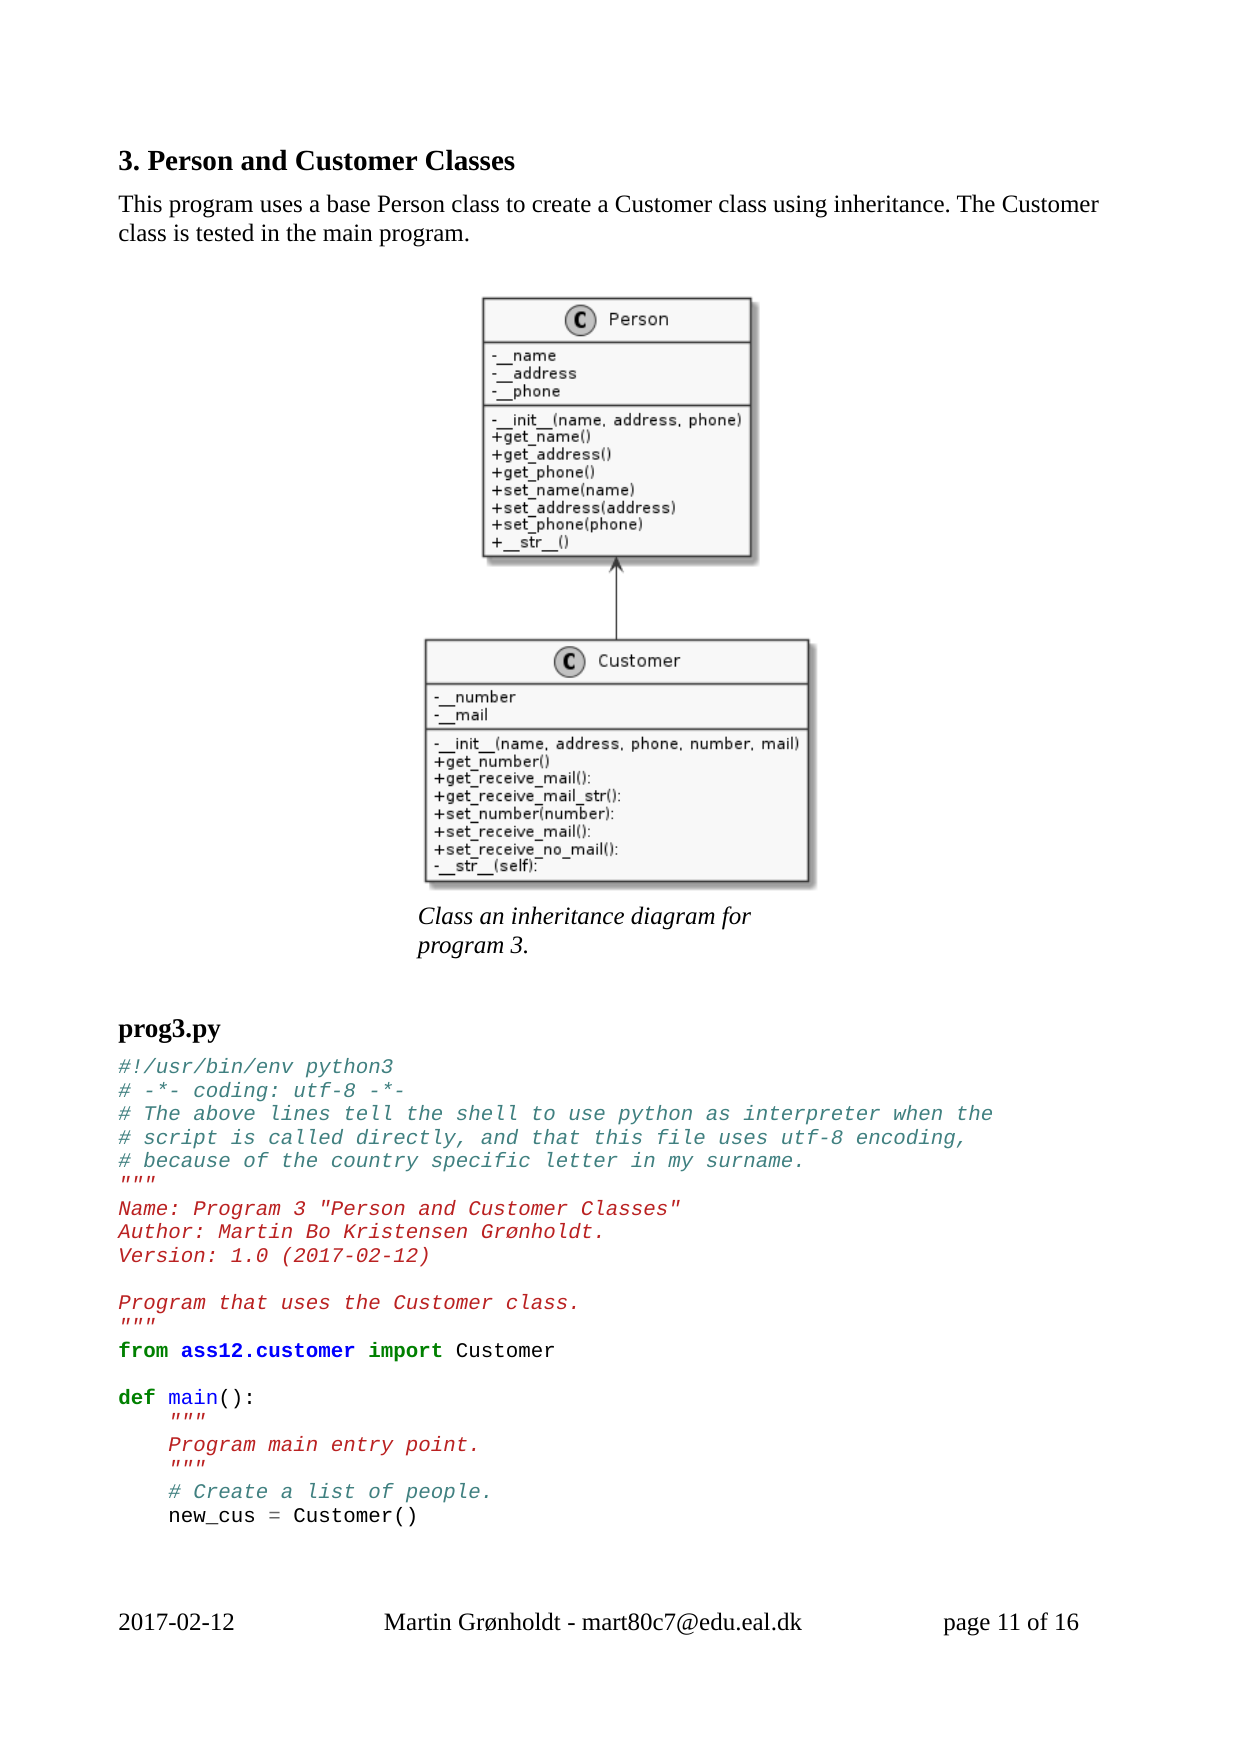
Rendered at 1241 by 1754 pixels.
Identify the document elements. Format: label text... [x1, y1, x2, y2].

text Program that uses the Customer class. [118, 1292, 1122, 1316]
subtitle prog3.py [118, 1012, 1122, 1043]
text # script is called directly, and that this file uses utf-8 encoding, [118, 1127, 1122, 1151]
text """ [118, 1458, 1122, 1482]
text Program main entry point. [118, 1434, 1122, 1458]
text #!/usr/bin/env python3 [118, 1056, 1122, 1079]
picture [417, 287, 823, 896]
text """ [118, 1174, 1122, 1198]
text from ass12.customer import Customer [118, 1340, 1122, 1363]
text # Create a list of people. [118, 1482, 1122, 1505]
text Author: Martin Bo Kristensen Grønholdt. [118, 1221, 1122, 1245]
text def main(): [118, 1387, 1122, 1411]
text # The above lines tell the shell to use python as interpreter when the [118, 1103, 1122, 1127]
text This program uses a base Person class to create a Customer class using inheritance. The Customer class is tested in the main program. [118, 189, 1122, 247]
text Version: 1.0 (2017-02-12) [118, 1245, 1122, 1269]
subtitle 3. Person and Customer Classes [118, 143, 1122, 177]
text """ [118, 1411, 1122, 1434]
text """ [118, 1316, 1122, 1340]
text new_cus = Customer() [118, 1505, 1122, 1529]
text # because of the country specific letter in my surname. [118, 1151, 1122, 1174]
text Class an inheritance diagram for program 3. [418, 896, 823, 958]
text # -*- coding: utf-8 -*- [118, 1079, 1122, 1103]
text Name: Program 3 "Person and Customer Classes" [118, 1198, 1122, 1221]
